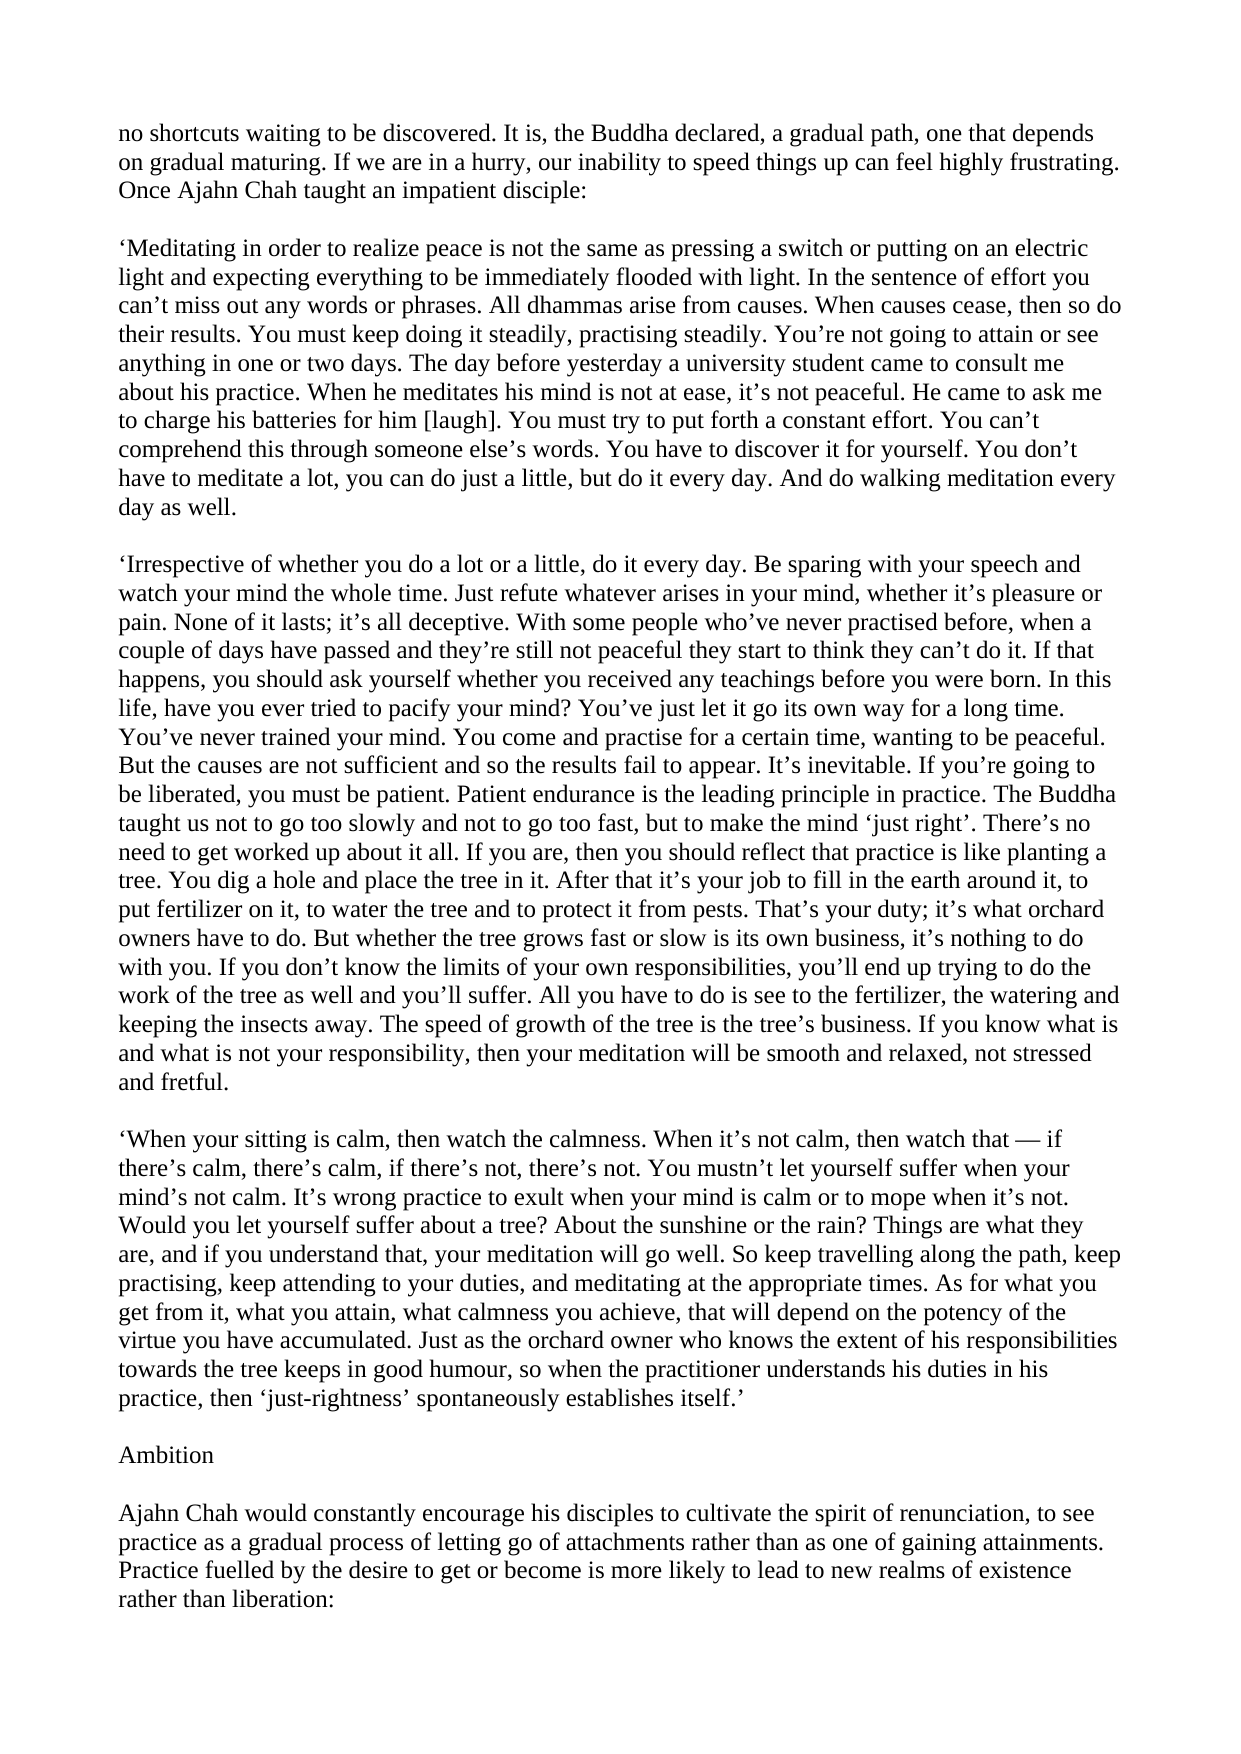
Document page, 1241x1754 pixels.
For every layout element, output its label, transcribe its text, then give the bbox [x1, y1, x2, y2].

text Ambition [118, 1441, 1122, 1469]
text ‘Meditating in order to realize peace is not the same as pressing a switch or putting on an electric light and expecting everything to be immediately flooded with light. In the sentence of effort you can’t miss out any words or phrases. All dhammas arise from causes. When causes cease, then so do their results. You must keep doing it steadily, practising steadily. You’re not going to attain or see anything in one or two days. The day before yesterday a university student came to consult me about his practice. When he meditates his mind is not at ease, it’s not peaceful. He came to ask me to charge his batteries for him [laugh]. You must try to put forth a constant effort. You can’t comprehend this through someone else’s words. You have to discover it for yourself. You don’t have to meditate a lot, you can do just a little, but do it every day. And do walking meditation every day as well. [118, 233, 1122, 521]
text no shortcuts waiting to be discovered. It is, the Buddha declared, a gradual path, one that depends on gradual maturing. If we are in a hurry, our inability to speed things up can feel highly frustrating. Once Ajahn Chah taught an impatient disciple: [118, 118, 1122, 204]
text ‘Irrespective of whether you do a lot or a little, do it every day. Be sparing with your speech and watch your mind the whole time. Just refute whatever arises in your mind, whether it’s pleasure or pain. None of it lasts; it’s all deceptive. With some people who’ve never practised before, when a couple of days have passed and they’re still not peaceful they start to think they can’t do it. If that happens, you should ask yourself whether you received any teachings before you were born. In this life, have you ever tried to pacify your mind? You’ve just let it go its own way for a long time. You’ve never trained your mind. You come and practise for a certain time, wanting to be peaceful. But the causes are not sufficient and so the results fail to appear. It’s inevitable. If you’re going to be liberated, you must be patient. Patient endurance is the leading principle in practice. The Buddha taught us not to go too slowly and not to go too fast, but to make the mind ‘just right’. There’s no need to get worked up about it all. If you are, then you should reflect that practice is like planting a tree. You dig a hole and place the tree in it. After that it’s your job to fill in the earth around it, to put fertilizer on it, to water the tree and to protect it from pests. That’s your duty; it’s what orchard owners have to do. But whether the tree grows fast or slow is its own business, it’s nothing to do with you. If you don’t know the limits of your own responsibilities, you’ll end up trying to do the work of the tree as well and you’ll suffer. All you have to do is see to the fertilizer, the watering and keeping the insects away. The speed of growth of the tree is the tree’s business. If you know what is and what is not your responsibility, then your meditation will be smooth and relaxed, not stressed and fretful. [118, 549, 1122, 1096]
text Ajahn Chah would constantly encourage his disciples to cultivate the spirit of renunciation, to see practice as a gradual process of letting go of attachments rather than as one of gaining attainments. Practice fuelled by the desire to get or become is more likely to lead to new realms of existence rather than liberation: [118, 1498, 1122, 1613]
text ‘When your sitting is calm, then watch the calmness. When it’s not calm, then watch that — if there’s calm, there’s calm, if there’s not, there’s not. You mustn’t let yourself suffer when your mind’s not calm. It’s wrong practice to exult when your mind is calm or to mope when it’s not. Would you let yourself suffer about a tree? About the sunshine or the rain? Things are what they are, and if you understand that, your meditation will go well. So keep travelling along the path, keep practising, keep attending to your duties, and meditating at the appropriate times. As for what you get from it, what you attain, what calmness you achieve, that will depend on the potency of the virtue you have accumulated. Just as the orchard owner who knows the extent of his responsibilities towards the tree keeps in good humour, so when the practitioner understands his duties in his practice, then ‘just-rightness’ spontaneously establishes itself.’ [118, 1124, 1122, 1412]
